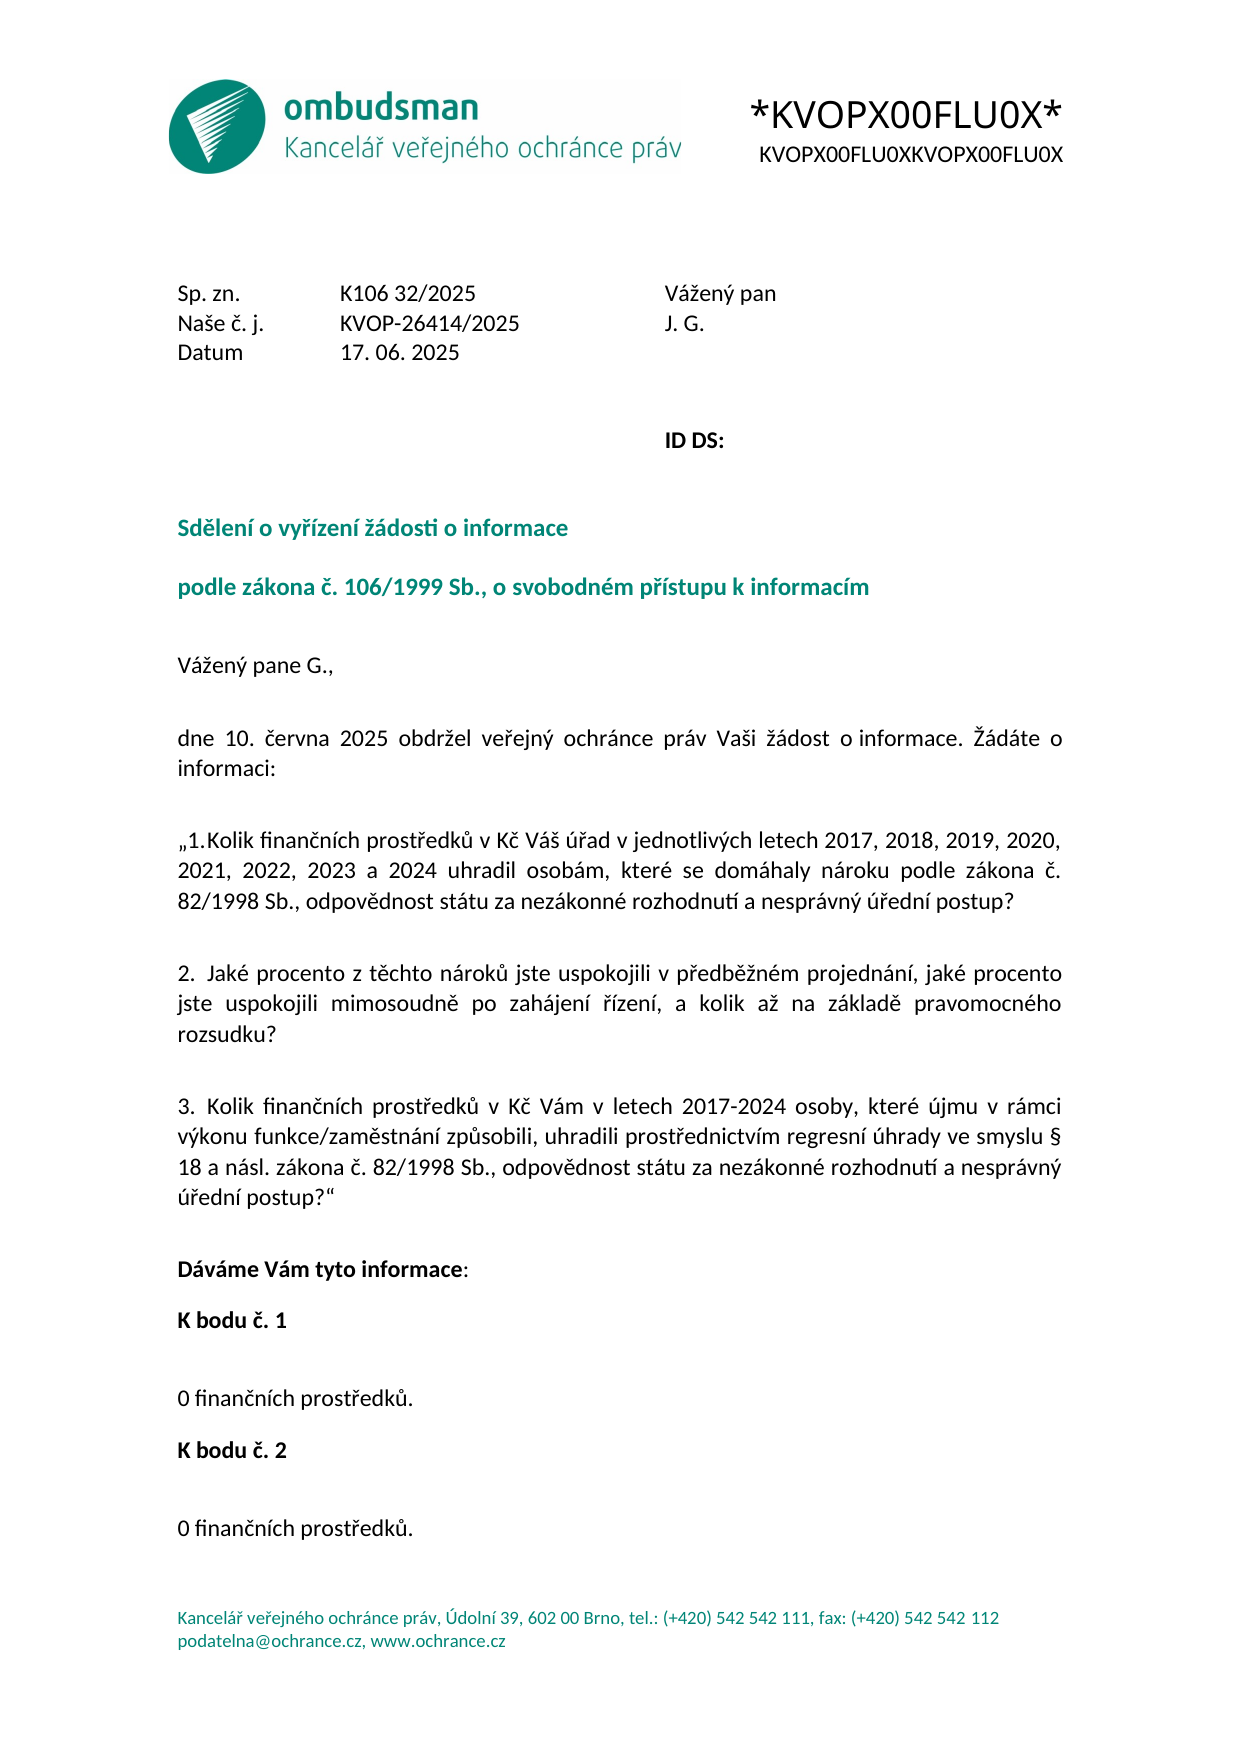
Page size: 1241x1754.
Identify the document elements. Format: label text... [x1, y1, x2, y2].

table_header Vážený pan J. G. ID DS: [665, 220, 1085, 513]
subtitle Sdělení o vyřízení žádosti o informace [177, 513, 1063, 543]
text Vážený pane G., [177, 651, 1063, 680]
text Dáváme Vám tyto informace: [177, 1254, 1063, 1283]
text 2. Jaké procento z těchto nároků jste uspokojili v předběžném projednání, jaké procento jste uspokojili mimosoudně po zahájení řízení, a kolik až na základě pravomocného rozsudku? [177, 958, 1063, 1048]
table_header K106 32/2025 KVOP-26414/2025 17. 06. 2025 [340, 220, 664, 513]
table_header Sp. zn. Naše č. j. Datum [177, 220, 340, 513]
text 0 finančních prostředků. [177, 1383, 1063, 1413]
text 3. Kolik finančních prostředků v Kč Vám v letech 2017-2024 osoby, které újmu v rámci výkonu funkce/zaměstnání způsobili, uhradili prostřednictvím regresní úhrady ve smyslu § 18 a násl. zákona č. 82/1998 Sb., odpovědnost státu za nezákonné rozhodnutí a nesprávný úřední postup?“ [177, 1091, 1063, 1211]
subtitle K bodu č. 2 [177, 1435, 1063, 1464]
text 0 finančních prostředků. [177, 1513, 1063, 1542]
subtitle K bodu č. 1 [177, 1306, 1063, 1335]
subtitle podle zákona č. 106/1999 Sb., o svobodném přístupu k informacím [177, 571, 1063, 602]
text dne 10. června 2025 obdržel veřejný ochránce práv Vaši žádost o informace. Žádáte o informaci: [177, 723, 1063, 782]
text „1. Kolik finančních prostředků v Kč Váš úřad v jednotlivých letech 2017, 2018, 2019, 2020, 2021, 2022, 2023 a 2024 uhradil osobám, které se domáhaly nároku podle zákona č. 82/1998 Sb., odpovědnost státu za nezákonné rozhodnutí a nesprávný úřední postup? [177, 825, 1063, 915]
